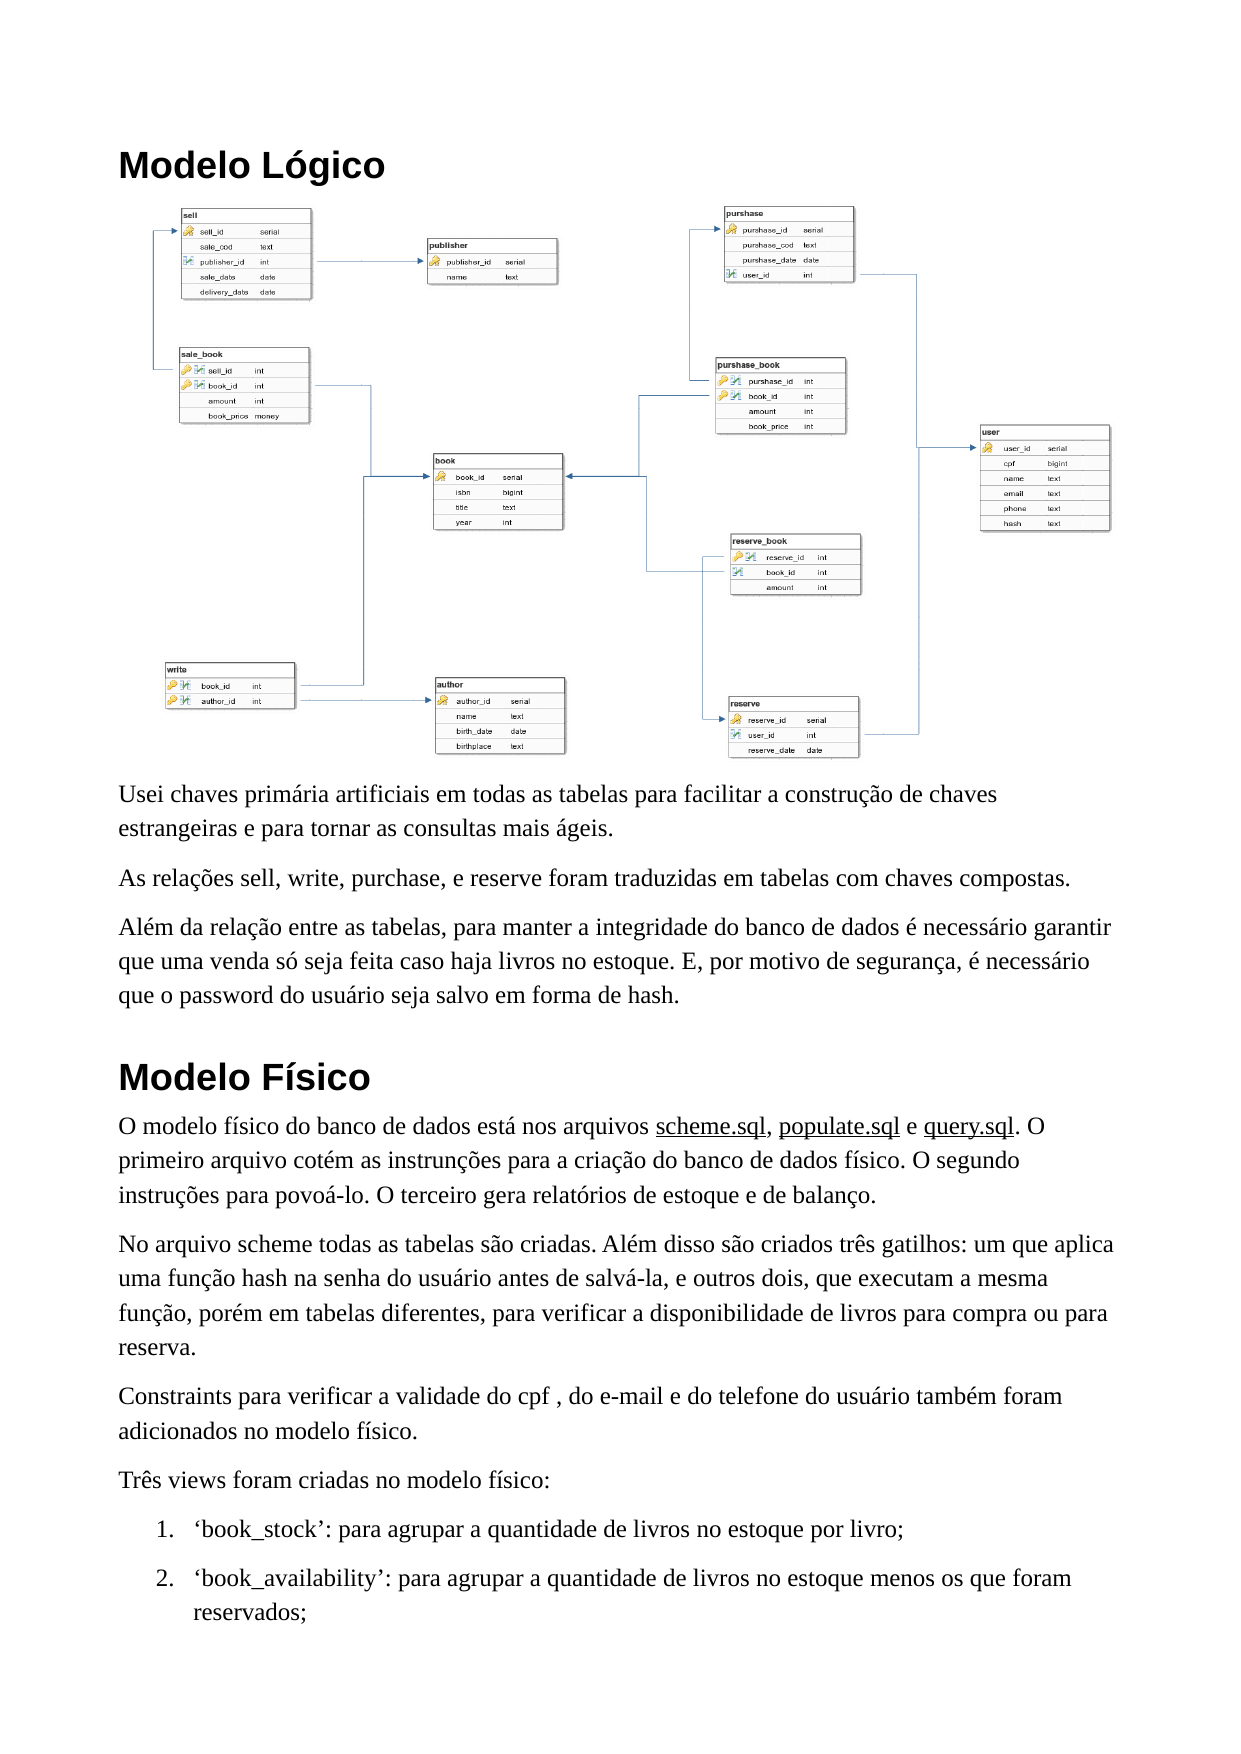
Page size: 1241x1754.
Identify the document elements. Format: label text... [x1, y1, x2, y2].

list ‘book_stock’: para agrupar a quantidade de livros no estoque por livro; [156, 1514, 1122, 1543]
subtitle Modelo Físico [118, 1055, 1122, 1098]
list ‘book_availability’: para agrupar a quantidade de livros no estoque menos os que foram reservados; [156, 1563, 1122, 1626]
picture [100, 199, 1140, 774]
text As relações sell, write, purchase, e reserve foram traduzidas em tabelas com chaves compostas. [118, 863, 1122, 891]
text Três views foram criadas no modelo físico: [118, 1465, 1122, 1494]
text Além da relação entre as tabelas, para manter a integridade do banco de dados é necessário garantir que uma venda só seja feita caso haja livros no estoque. E, por motivo de segurança, é necessário que o password do usuário seja salvo em forma de hash. [118, 912, 1122, 1009]
text O modelo físico do banco de dados está nos arquivos scheme.sql, populate.sql e query.sql. O primeiro arquivo cotém as instrunções para a criação do banco de dados físico. O segundo instruções para povoá-lo. O terceiro gera relatórios de estoque e de balanço. [118, 1111, 1122, 1208]
subtitle Modelo Lógico [118, 143, 1122, 187]
text Usei chaves primária artificiais em todas as tabelas para facilitar a construção de chaves estrangeiras e para tornar as consultas mais ágeis. [118, 774, 1122, 842]
text No arquivo scheme todas as tabelas são criadas. Além disso são criados três gatilhos: um que aplica uma função hash na senha do usuário antes de salvá-la, e outros dois, que executam a mesma função, porém em tabelas diferentes, para verificar a disponibilidade de livros para compra ou para reserva. [118, 1229, 1122, 1361]
text Constraints para verificar a validade do cpf , do e-mail e do telefone do usuário também foram adicionados no modelo físico. [118, 1381, 1122, 1444]
